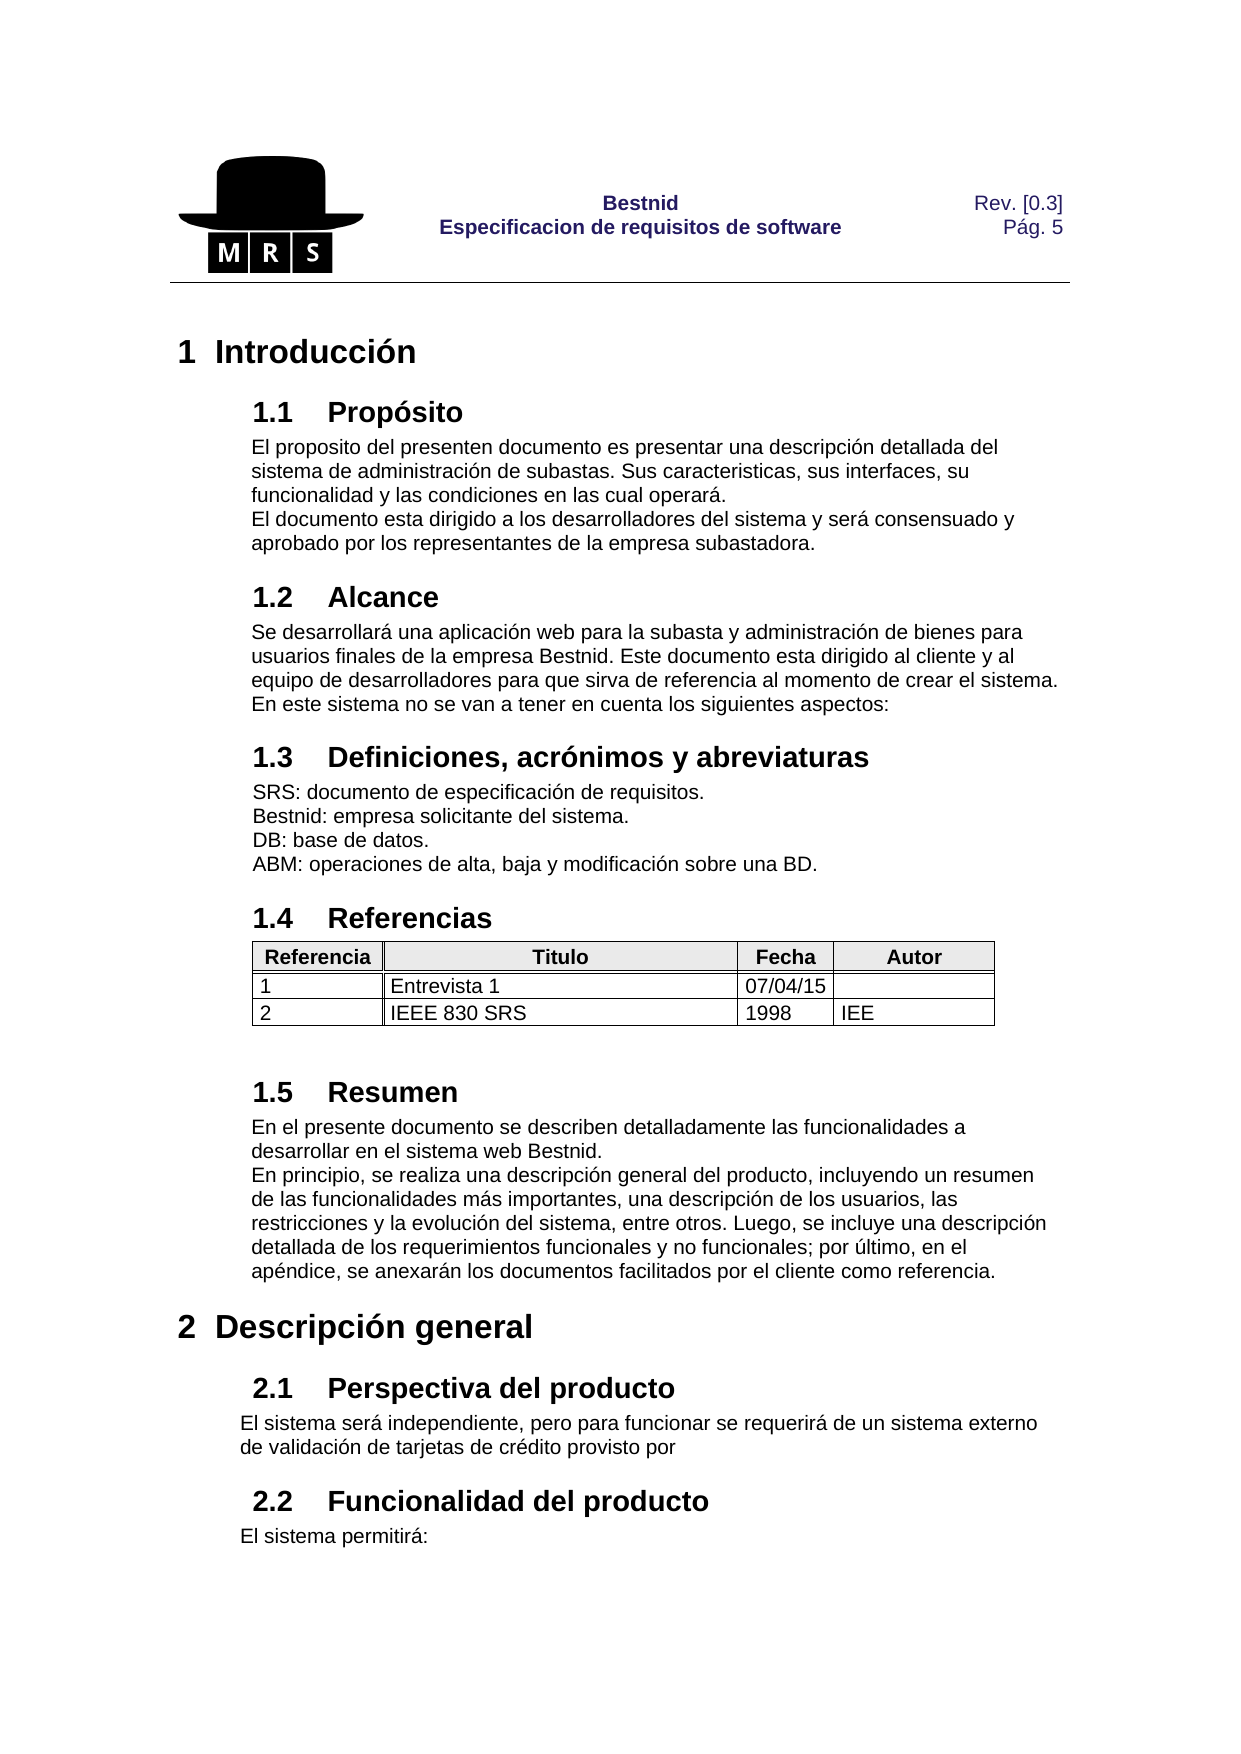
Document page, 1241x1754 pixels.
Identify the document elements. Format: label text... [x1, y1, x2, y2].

table_cell 2 [253, 999, 382, 1025]
text En el presente documento se describen detalladamente las funcionalidades a desarrollar en el sistema web Bestnid. [251, 1115, 1063, 1163]
subtitle Propósito [252, 395, 1063, 429]
subtitle Perspectiva del producto [252, 1371, 1063, 1404]
text Se desarrollará una aplicación web para la subasta y administración de bienes para usuarios finales de la empresa Bestnid. Este documento esta dirigido al cliente y al equipo de desarrolladores para que sirva de referencia al momento de crear el sistema. [251, 619, 1063, 691]
table_cell Entrevista 1 [385, 974, 737, 998]
table_cell 07/04/15 [738, 974, 833, 998]
text Bestnid: empresa solicitante del sistema. [252, 804, 1063, 828]
table_cell [834, 974, 994, 998]
text En este sistema no se van a tener en cuenta los siguientes aspectos: [251, 691, 1063, 715]
table_cell IEEE 830 SRS [385, 999, 737, 1025]
table_cell 1998 [738, 999, 833, 1025]
subtitle Definiciones, acrónimos y abreviaturas [252, 740, 1063, 774]
subtitle Introducción [177, 332, 1063, 370]
text DB: base de datos. [252, 828, 1063, 852]
table_header Referencia [253, 942, 382, 970]
text El sistema permitirá: [240, 1523, 1063, 1547]
subtitle Funcionalidad del producto [252, 1484, 1063, 1517]
table_header Fecha [738, 942, 833, 970]
subtitle Resumen [252, 1075, 1063, 1109]
subtitle Descripción general [177, 1308, 1063, 1346]
text SRS: documento de especificación de requisitos. [252, 780, 1063, 804]
table_header Autor [834, 942, 994, 970]
subtitle Alcance [252, 580, 1063, 613]
picture [178, 156, 364, 273]
text El proposito del presenten documento es presentar una descripción detallada del sistema de administración de subastas. Sus caracteristicas, sus interfaces, su funcionalidad y las condiciones en las cual operará. [251, 435, 1063, 507]
table_cell IEE [834, 999, 994, 1025]
table_header Titulo [385, 942, 737, 970]
table_cell 1 [253, 974, 382, 998]
text En principio, se realiza una descripción general del producto, incluyendo un resumen de las funcionalidades más importantes, una descripción de los usuarios, las restricciones y la evolución del sistema, entre otros. Luego, se incluye una descripción detallada de los requerimientos funcionales y no funcionales; por último, en el apéndice, se anexarán los documentos facilitados por el cliente como referencia. [251, 1163, 1063, 1283]
text El documento esta dirigido a los desarrolladores del sistema y será consensuado y aprobado por los representantes de la empresa subastadora. [251, 507, 1063, 555]
text El sistema será independiente, pero para funcionar se requerirá de un sistema externo de validación de tarjetas de crédito provisto por [240, 1411, 1063, 1459]
subtitle Referencias [252, 901, 1063, 934]
text ABM: operaciones de alta, baja y modificación sobre una BD. [252, 852, 1063, 876]
